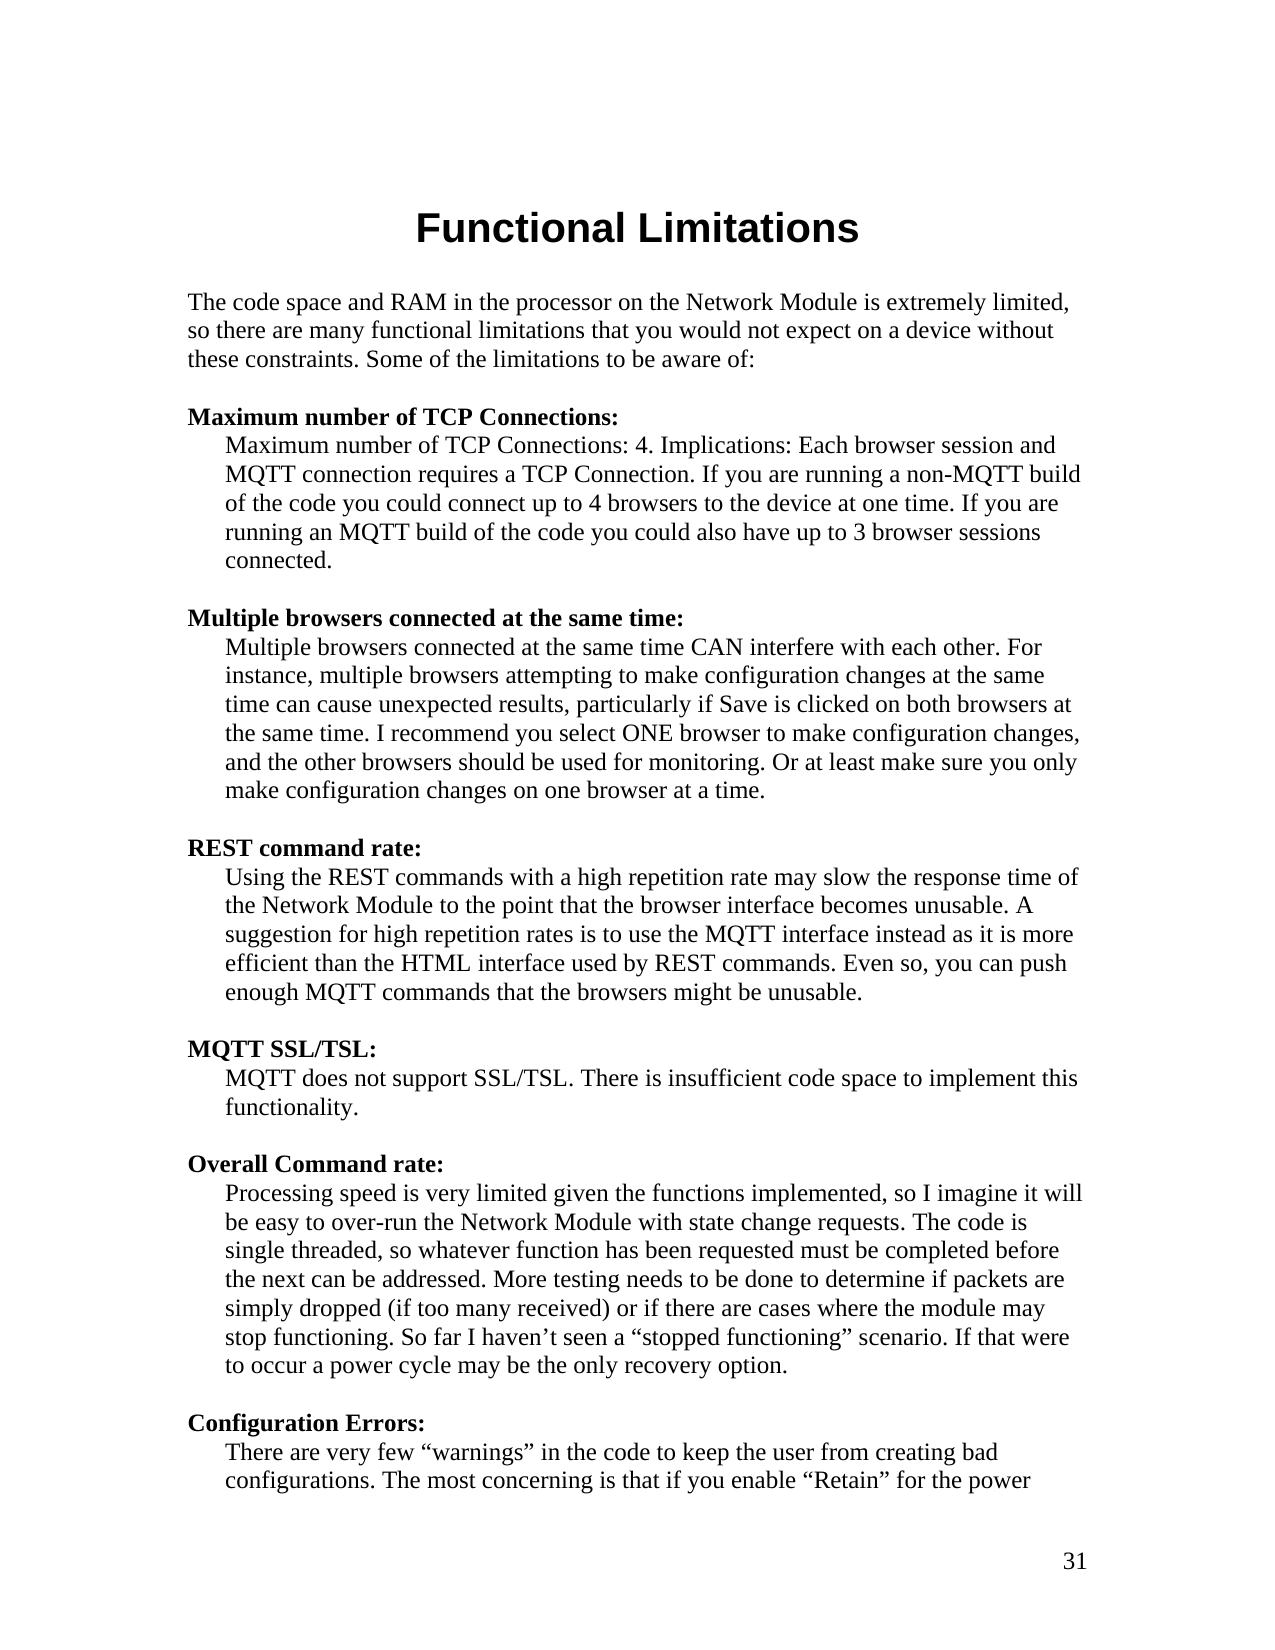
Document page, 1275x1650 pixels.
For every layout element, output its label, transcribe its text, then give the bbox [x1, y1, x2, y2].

text Multiple browsers connected at the same time: [187, 603, 1087, 632]
text MQTT does not support SSL/TSL. There is insufficient code space to implement this functionality. [225, 1063, 1087, 1120]
subtitle Functional Limitations [187, 204, 1087, 252]
text Configuration Errors: [187, 1408, 1087, 1437]
text There are very few “warnings” in the code to keep the user from creating bad configurations. The most concerning is that if you enable “Retain” for the power [225, 1437, 1087, 1494]
text Multiple browsers connected at the same time CAN interfere with each other. For instance, multiple browsers attempting to make configuration changes at the same time can cause unexpected results, particularly if Save is clicked on both browsers at the same time. I recommend you select ONE browser to make configuration changes, and the other browsers should be used for monitoring. Or at least make sure you only make configuration changes on one browser at a time. [225, 632, 1087, 804]
text Maximum number of TCP Connections: 4. Implications: Each browser session and MQTT connection requires a TCP Connection. If you are running a non-MQTT build of the code you could connect up to 4 browsers to the device at one time. If you are running an MQTT build of the code you could also have up to 3 browser sessions connected. [225, 430, 1087, 574]
text REST command rate: [187, 833, 1087, 862]
text The code space and RAM in the processor on the Network Module is extremely limited, so there are many functional limitations that you would not expect on a device without these constraints. Some of the limitations to be aware of: [187, 287, 1087, 373]
text Processing speed is very limited given the functions implemented, so I imagine it will be easy to over-run the Network Module with state change requests. The code is single threaded, so whatever function has been requested must be completed before the next can be addressed. More testing needs to be done to determine if packets are simply dropped (if too many received) or if there are cases where the module may stop functioning. So far I haven’t seen a “stopped functioning” scenario. If that were to occur a power cycle may be the only recovery option. [225, 1178, 1087, 1379]
text Using the REST commands with a high repetition rate may slow the response time of the Network Module to the point that the browser interface becomes unusable. A suggestion for high repetition rates is to use the MQTT interface instead as it is more efficient than the HTML interface used by REST commands. Even so, you can push enough MQTT commands that the browsers might be unusable. [225, 862, 1087, 1005]
text Maximum number of TCP Connections: [187, 402, 1087, 430]
text Overall Command rate: [187, 1149, 1087, 1178]
text MQTT SSL/TSL: [187, 1034, 1087, 1063]
